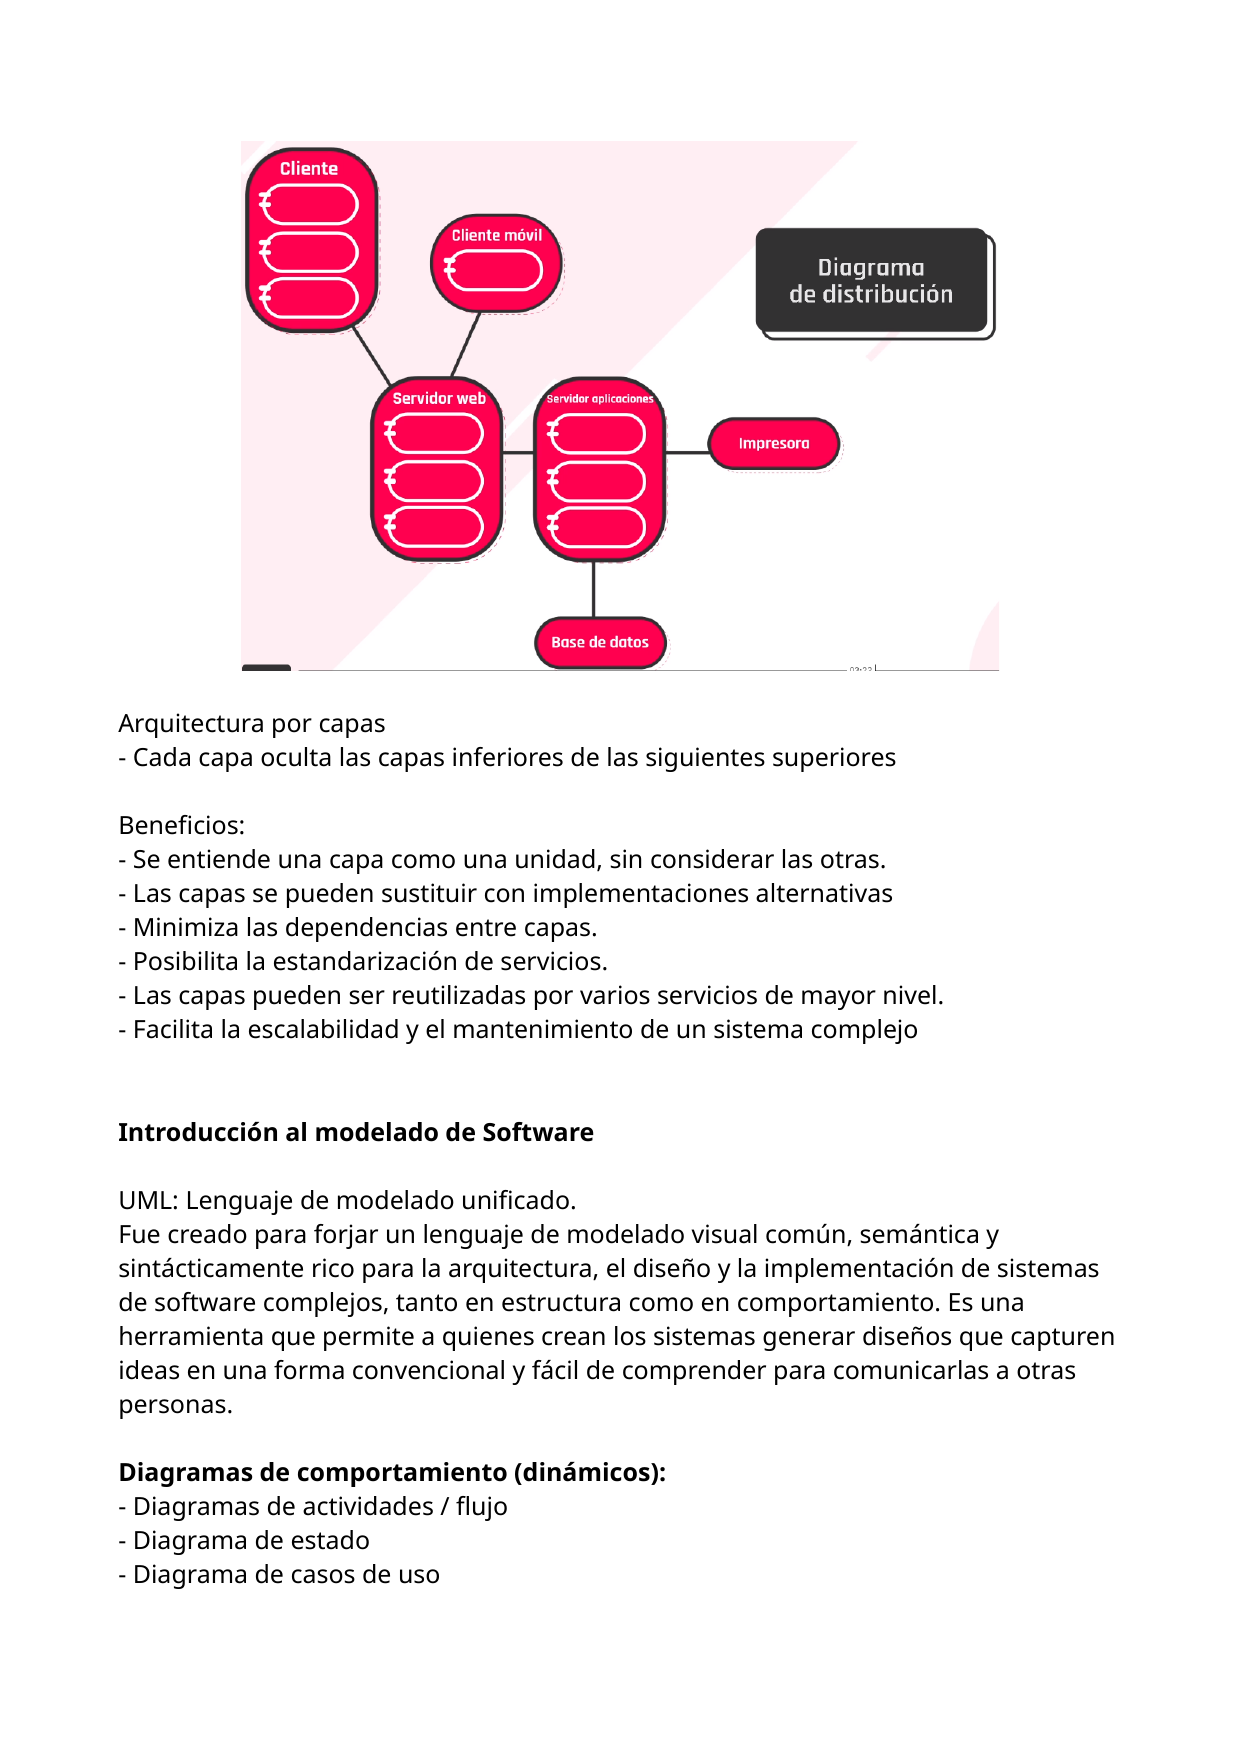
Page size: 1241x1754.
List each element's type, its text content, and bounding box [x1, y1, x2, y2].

text - Diagrama de casos de uso [118, 1557, 1122, 1591]
text - Se entiende una capa como una unidad, sin considerar las otras. [118, 842, 1122, 876]
text - Minimiza las dependencias entre capas. [118, 910, 1122, 944]
text - Las capas se pueden sustituir con implementaciones alternativas [118, 876, 1122, 910]
text - Diagrama de estado [118, 1523, 1122, 1557]
text Beneficios: [118, 808, 1122, 842]
text - Facilita la escalabilidad y el mantenimiento de un sistema complejo [118, 1012, 1122, 1046]
text Fue creado para forjar un lenguaje de modelado visual común, semántica y sintácticamente rico para la arquitectura, el diseño y la implementación de sistemas de software complejos, tanto en estructura como en comportamiento. Es una herramienta que permite a quienes crean los sistemas generar diseños que capturen ideas en una forma convencional y fácil de comprender para comunicarlas a otras personas. [118, 1216, 1122, 1421]
text - Posibilita la estandarización de servicios. [118, 944, 1122, 978]
text Introducción al modelado de Software [118, 1114, 1122, 1148]
text Arquitectura por capas [118, 118, 1122, 739]
text - Las capas pueden ser reutilizadas por varios servicios de mayor nivel. [118, 978, 1122, 1012]
text - Diagramas de actividades / flujo [118, 1489, 1122, 1523]
text UML: Lenguaje de modelado unificado. [118, 1182, 1122, 1216]
text - Cada capa oculta las capas inferiores de las siguientes superiores [118, 739, 1122, 774]
picture [241, 141, 1000, 671]
text Diagramas de comportamiento (dinámicos): [118, 1455, 1122, 1489]
